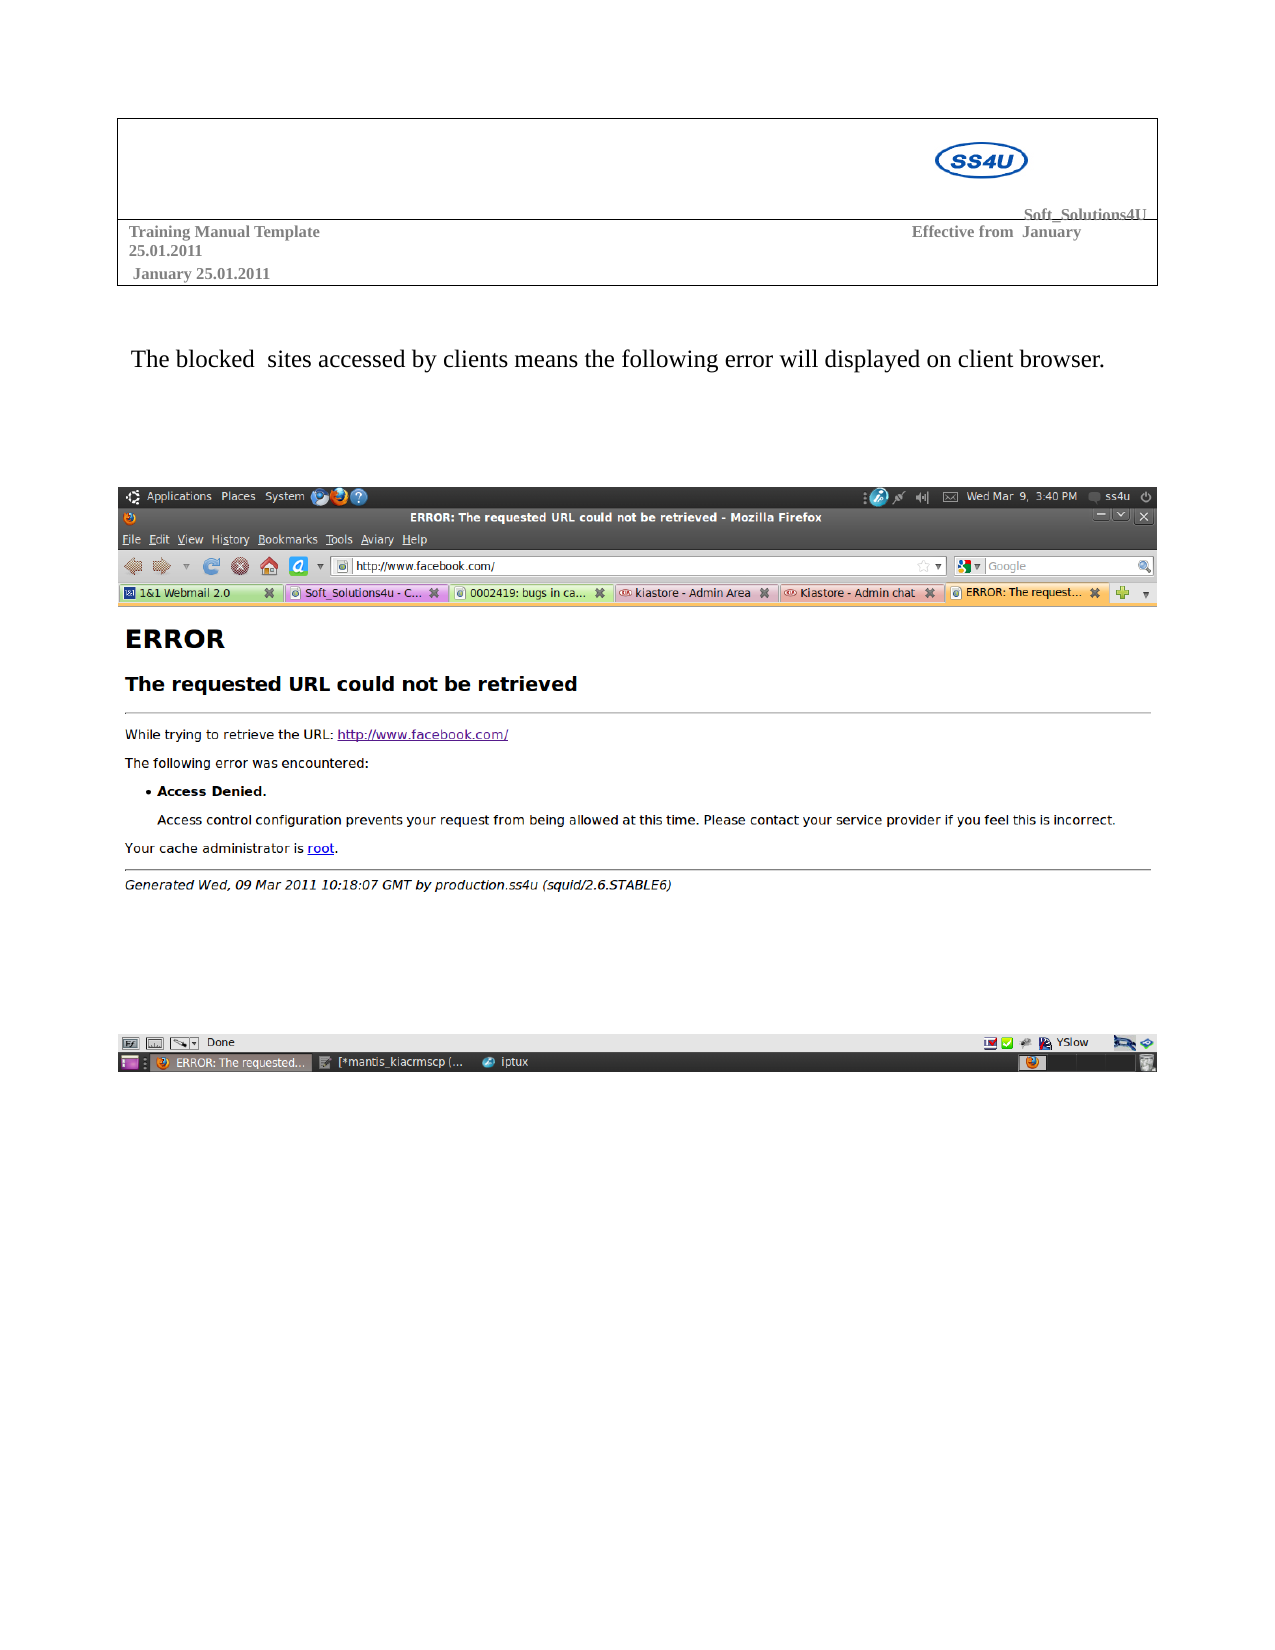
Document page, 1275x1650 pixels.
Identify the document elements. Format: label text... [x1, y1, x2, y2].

text The blocked sites accessed by clients means the following error will displayed on client browser. [118, 344, 1157, 373]
table_header Soft_Solutions4U Quality System Procedure [118, 119, 1157, 218]
picture [118, 487, 1157, 1072]
table_cell Training Manual Template Effective from January 25.01.2011 January 25.01.2011 [118, 220, 1157, 285]
picture [926, 140, 1118, 179]
